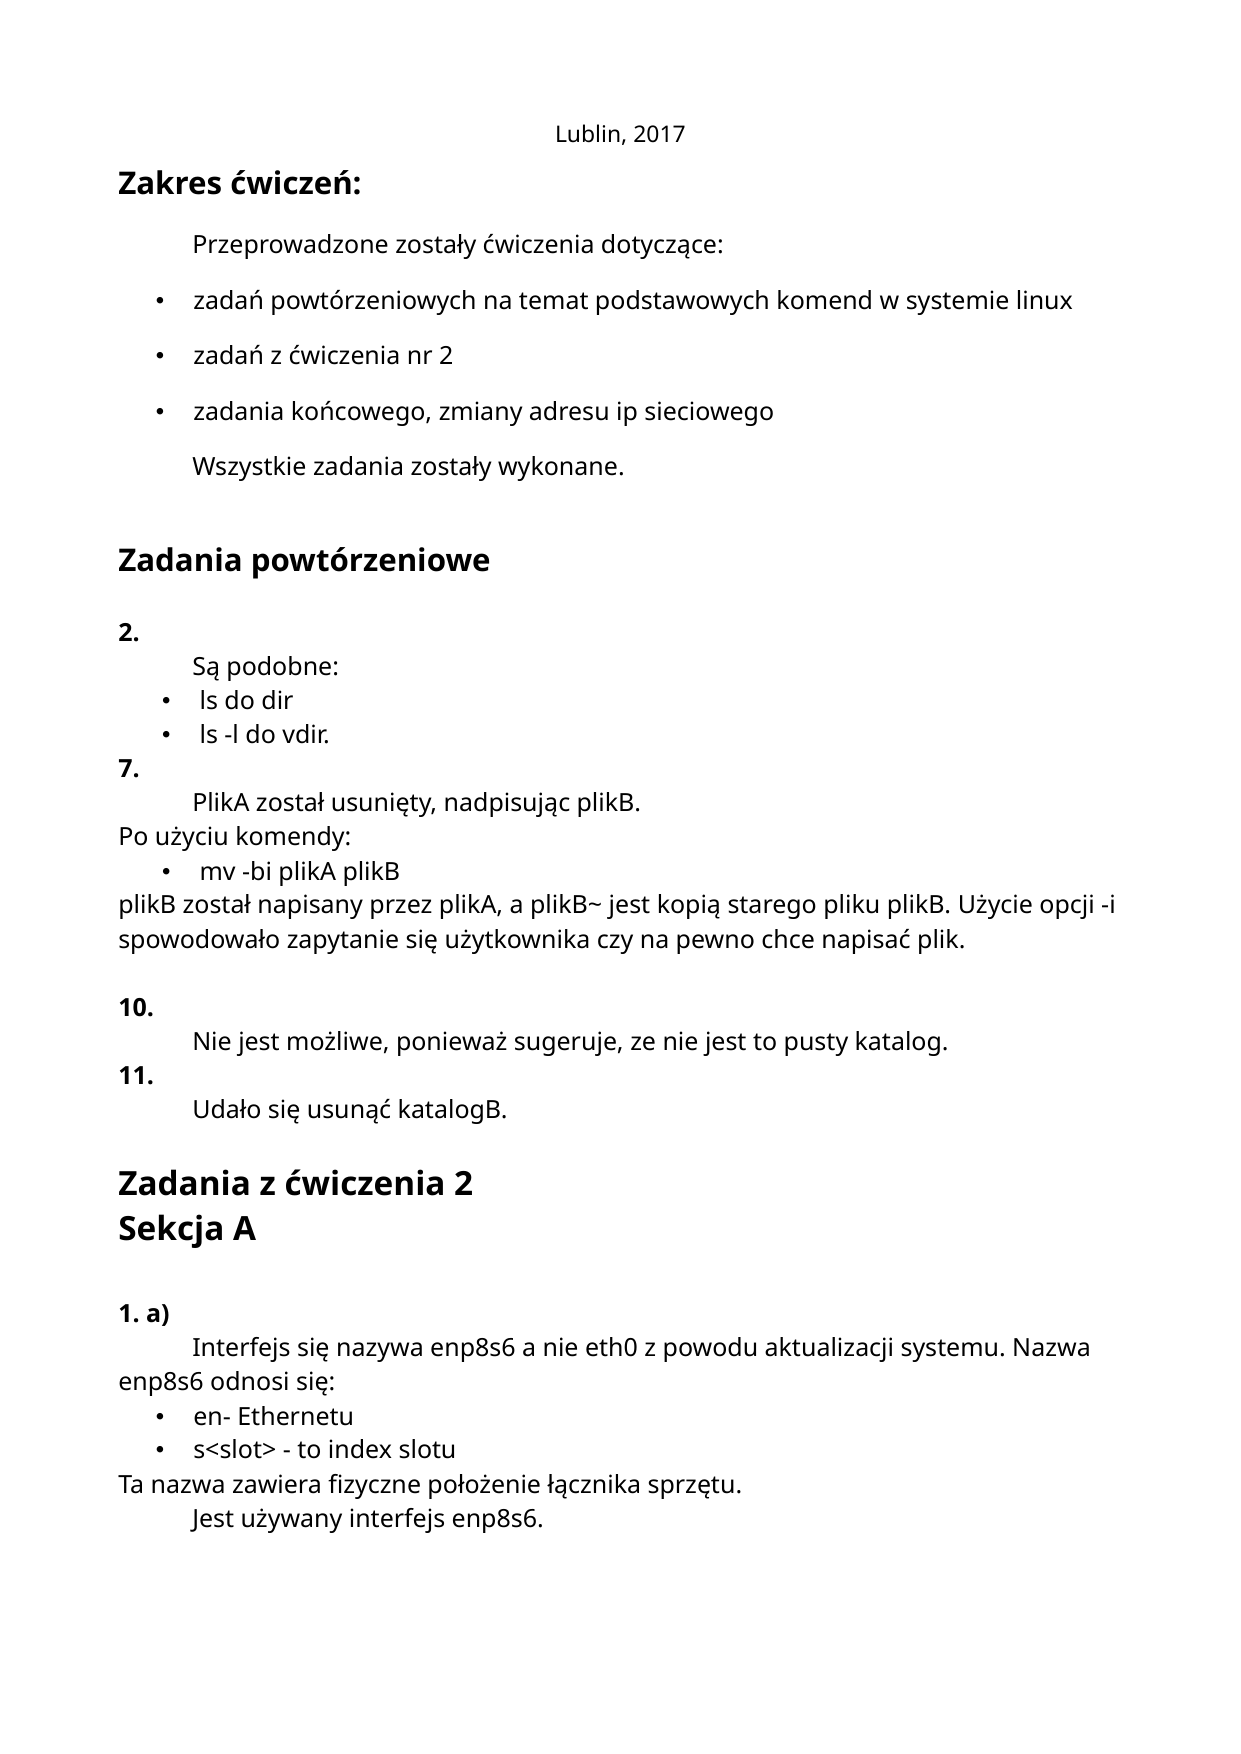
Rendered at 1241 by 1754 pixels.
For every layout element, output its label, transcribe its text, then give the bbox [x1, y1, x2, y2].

text Sekcja A [118, 1205, 1122, 1251]
list s<slot> - to index slotu [156, 1432, 1122, 1466]
text Przeprowadzone zostały ćwiczenia dotyczące: [118, 227, 1122, 261]
text Są podobne: [118, 649, 1122, 683]
text 11. [118, 1057, 1122, 1092]
text Po użyciu komendy: [118, 819, 1122, 853]
text Zadania powtórzeniowe [118, 538, 1122, 581]
text 1. a) [118, 1296, 1122, 1330]
text PlikA został usunięty, nadpisując plikB. [118, 785, 1122, 819]
list en- Ethernetu [156, 1398, 1122, 1432]
list zadań z ćwiczenia nr 2 [156, 338, 1122, 372]
list ls -l do vdir. [162, 717, 1122, 751]
text Lublin, 2017 [118, 118, 1122, 149]
text Jest używany interfejs enp8s6. [118, 1500, 1122, 1534]
text 2. [118, 615, 1122, 649]
text Interfejs się nazywa enp8s6 a nie eth0 z powodu aktualizacji systemu. Nazwa enp8s6 odnosi się: [118, 1330, 1122, 1398]
text plikB został napisany przez plikA, a plikB~ jest kopią starego pliku plikB. Użycie opcji -i spowodowało zapytanie się użytkownika czy na pewno chce napisać plik. [118, 887, 1122, 955]
text 10. [118, 989, 1122, 1023]
text Ta nazwa zawiera fizyczne położenie łącznika sprzętu. [118, 1466, 1122, 1500]
list zadania końcowego, zmiany adresu ip sieciowego [156, 393, 1122, 427]
text Nie jest możliwe, ponieważ sugeruje, ze nie jest to pusty katalog. [118, 1023, 1122, 1057]
list ls do dir [162, 683, 1122, 717]
text 7. [118, 751, 1122, 785]
list zadań powtórzeniowych na temat podstawowych komend w systemie linux [156, 282, 1122, 316]
list mv -bi plikA plikB [162, 853, 1122, 887]
text Zakres ćwiczeń: [118, 161, 1122, 204]
text Zadania z ćwiczenia 2 [118, 1160, 1122, 1205]
text Udało się usunąć katalogB. [118, 1092, 1122, 1126]
text Wszystkie zadania zostały wykonane. [118, 448, 1122, 483]
